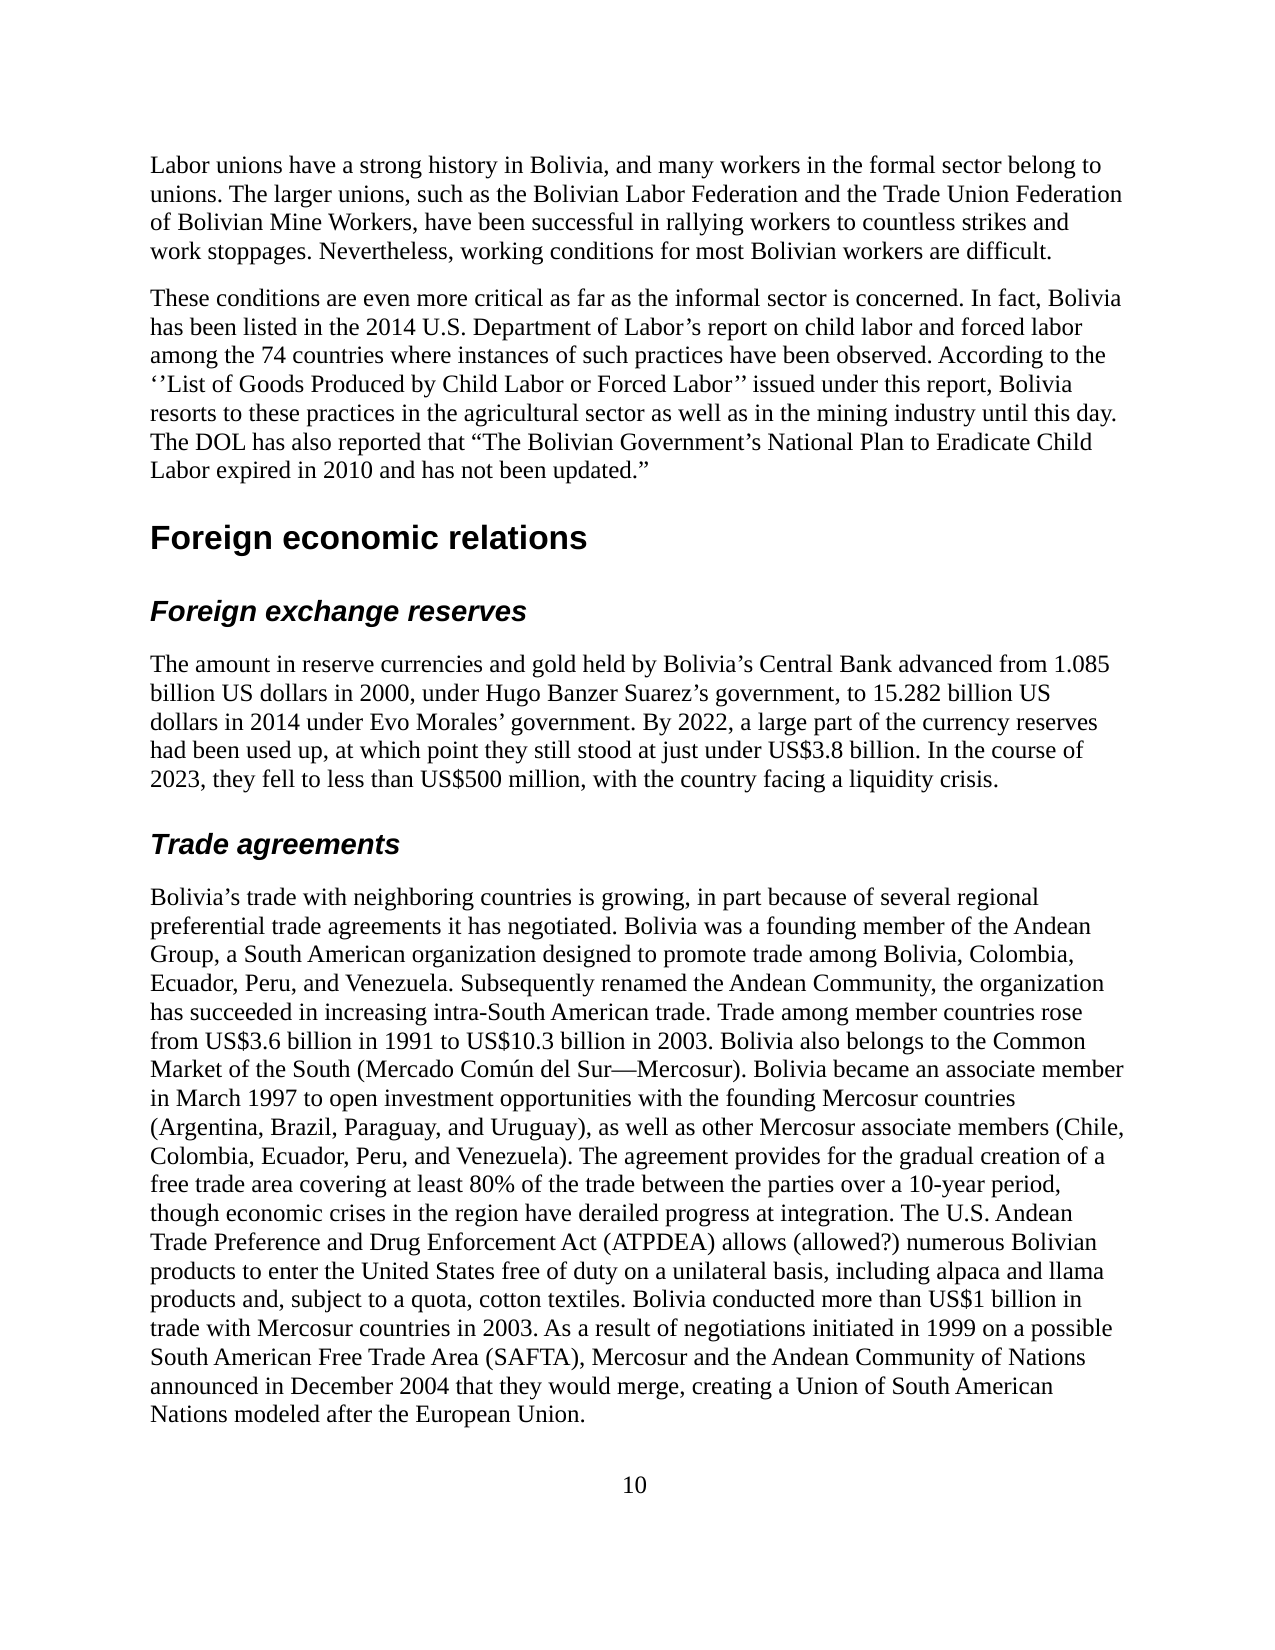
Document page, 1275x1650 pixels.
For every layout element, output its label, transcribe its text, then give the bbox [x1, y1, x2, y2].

text Bolivia’s trade with neighboring countries is growing, in part because of several regional preferential trade agreements it has negotiated. Bolivia was a founding member of the Andean Group, a South American organization designed to promote trade among Bolivia, Colombia, Ecuador, Peru, and Venezuela. Subsequently renamed the Andean Community, the organization has succeeded in increasing intra-South American trade. Trade among member countries rose from US$3.6 billion in 1991 to US$10.3 billion in 2003. Bolivia also belongs to the Common Market of the South (Mercado Común del Sur—Mercosur). Bolivia became an associate member in March 1997 to open investment opportunities with the founding Mercosur countries (Argentina, Brazil, Paraguay, and Uruguay), as well as other Mercosur associate members (Chile, Colombia, Ecuador, Peru, and Venezuela). The agreement provides for the gradual creation of a free trade area covering at least 80% of the trade between the parties over a 10-year period, though economic crises in the region have derailed progress at integration. The U.S. Andean Trade Preference and Drug Enforcement Act (ATPDEA) allows (allowed?) numerous Bolivian products to enter the United States free of duty on a unilateral basis, including alpaca and llama products and, subject to a quota, cotton textiles. Bolivia conducted more than US$1 billion in trade with Mercosur countries in 2003. As a result of negotiations initiated in 1999 on a possible South American Free Trade Area (SAFTA), Mercosur and the Andean Community of Nations announced in December 2004 that they would merge, creating a Union of South American Nations modeled after the European Union. [150, 882, 1125, 1428]
text These conditions are even more critical as far as the informal sector is concerned. In fact, Bolivia has been listed in the 2014 U.S. Department of Labor’s report on child labor and forced labor among the 74 countries where instances of such practices have been observed. According to the ‘’List of Goods Produced by Child Labor or Forced Labor’’ issued under this report, Bolivia resorts to these practices in the agricultural sector as well as in the mining industry until this day. The DOL has also reported that “The Bolivian Government’s National Plan to Eradicate Child Labor expired in 2010 and has not been updated.” [150, 283, 1125, 484]
text Labor unions have a strong history in Bolivia, and many workers in the formal sector belong to unions. The larger unions, such as the Bolivian Labor Federation and the Trade Union Federation of Bolivian Mine Workers, have been successful in rallying workers to countless strikes and work stoppages. Nevertheless, working conditions for most Bolivian workers are difficult. [150, 150, 1125, 265]
text The amount in reserve currencies and gold held by Bolivia’s Central Bank advanced from 1.085 billion US dollars in 2000, under Hugo Banzer Suarez’s government, to 15.282 billion US dollars in 2014 under Evo Morales’ government. By 2022, a large part of the currency reserves had been used up, at which point they still stood at just under US$3.8 billion. In the course of 2023, they fell to less than US$500 million, with the country facing a liquidity crisis. [150, 649, 1125, 793]
subtitle Foreign economic relations [150, 518, 1125, 557]
subtitle Trade agreements [150, 827, 1125, 861]
subtitle Foreign exchange reserves [150, 594, 1125, 628]
